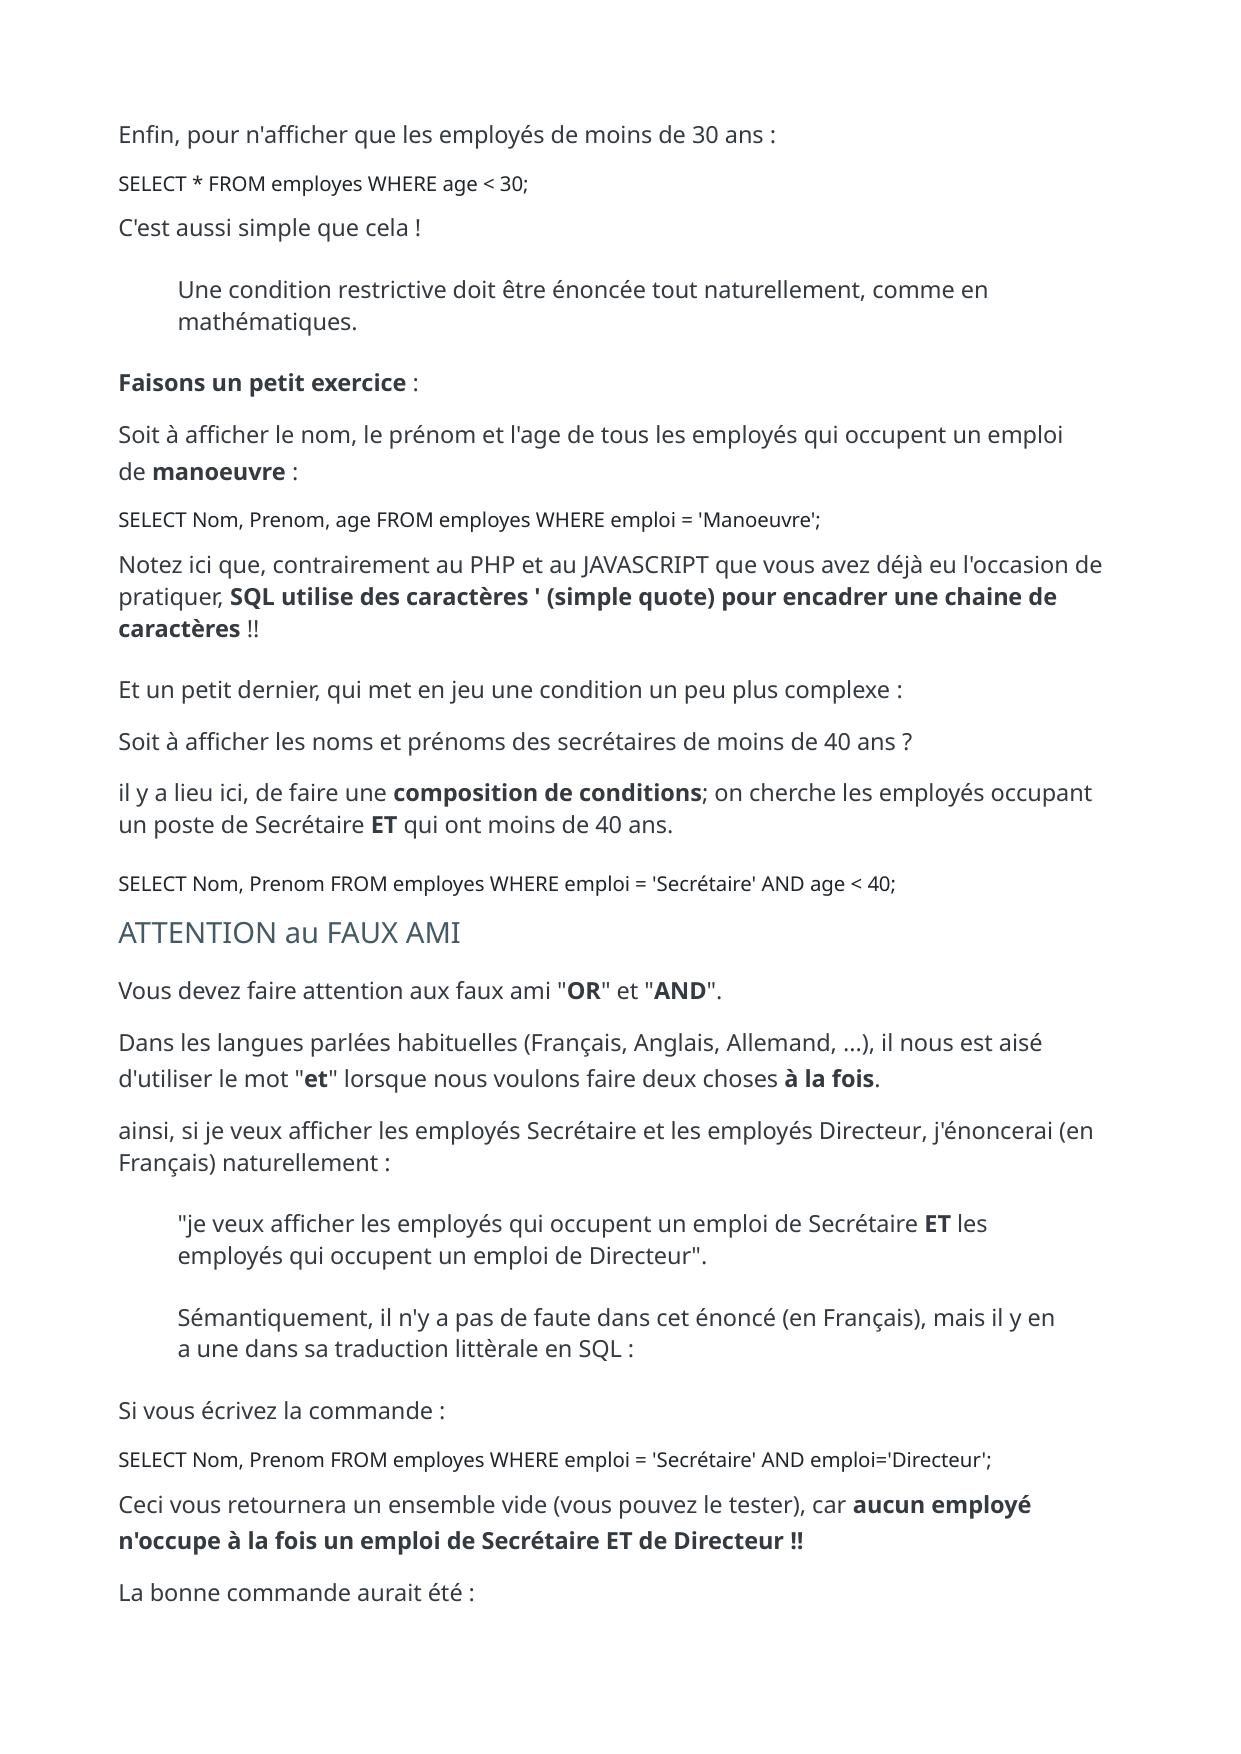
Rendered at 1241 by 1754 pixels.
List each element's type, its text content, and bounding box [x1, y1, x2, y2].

text SELECT * FROM employes WHERE age < 30; [118, 169, 1122, 197]
text Vous devez faire attention aux faux ami "OR" et "AND". [118, 974, 1122, 1006]
text Et un petit dernier, qui met en jeu une condition un peu plus complexe : [118, 674, 1122, 706]
text il y a lieu ici, de faire une composition de conditions; on cherche les employés occupant un poste de Secrétaire ET qui ont moins de 40 ans. [118, 777, 1122, 841]
text "je veux afficher les employés qui occupent un emploi de Secrétaire ET les employés qui occupent un emploi de Directeur". [177, 1207, 1063, 1271]
text Enfin, pour n'afficher que les employés de moins de 30 ans : [118, 118, 1122, 150]
text ainsi, si je veux afficher les employés Secrétaire et les employés Directeur, j'énoncerai (en Français) naturellement : [118, 1114, 1122, 1178]
text C'est aussi simple que cela ! [118, 212, 1122, 244]
text SELECT Nom, Prenom, age FROM employes WHERE emploi = 'Manoeuvre'; [118, 506, 1122, 534]
text Soit à afficher les noms et prénoms des secrétaires de moins de 40 ans ? [118, 725, 1122, 757]
text Dans les langues parlées habituelles (Français, Anglais, Allemand, ...), il nous est aisé d'utiliser le mot "et" lorsque nous voulons faire deux choses à la fois. [118, 1026, 1122, 1094]
text Soit à afficher le nom, le prénom et l'age de tous les employés qui occupent un emploi de manoeuvre : [118, 418, 1122, 487]
text Notez ici que, contrairement au PHP et au JAVASCRIPT que vous avez déjà eu l'occasion de pratiquer, SQL utilise des caractères ' (simple quote) pour encadrer une chaine de caractères !! [118, 548, 1122, 644]
text SELECT Nom, Prenom FROM employes WHERE emploi = 'Secrétaire' AND age < 40; [118, 870, 1122, 898]
text La bonne commande aurait été : [118, 1576, 1122, 1608]
text Ceci vous retournera un ensemble vide (vous pouvez le tester), car aucun employé n'occupe à la fois un emploi de Secrétaire ET de Directeur !! [118, 1488, 1122, 1557]
text Une condition restrictive doit être énoncée tout naturellement, comme en mathématiques. [177, 273, 1063, 337]
text SELECT Nom, Prenom FROM employes WHERE emploi = 'Secrétaire' AND emploi='Directeur'; [118, 1446, 1122, 1473]
text Faisons un petit exercice : [118, 367, 1122, 399]
text Sémantiquement, il n'y a pas de faute dans cet énoncé (en Français), mais il y en a une dans sa traduction littèrale en SQL : [177, 1301, 1063, 1365]
text Si vous écrivez la commande : [118, 1394, 1122, 1426]
subtitle ATTENTION au FAUX AMI [118, 912, 1122, 952]
